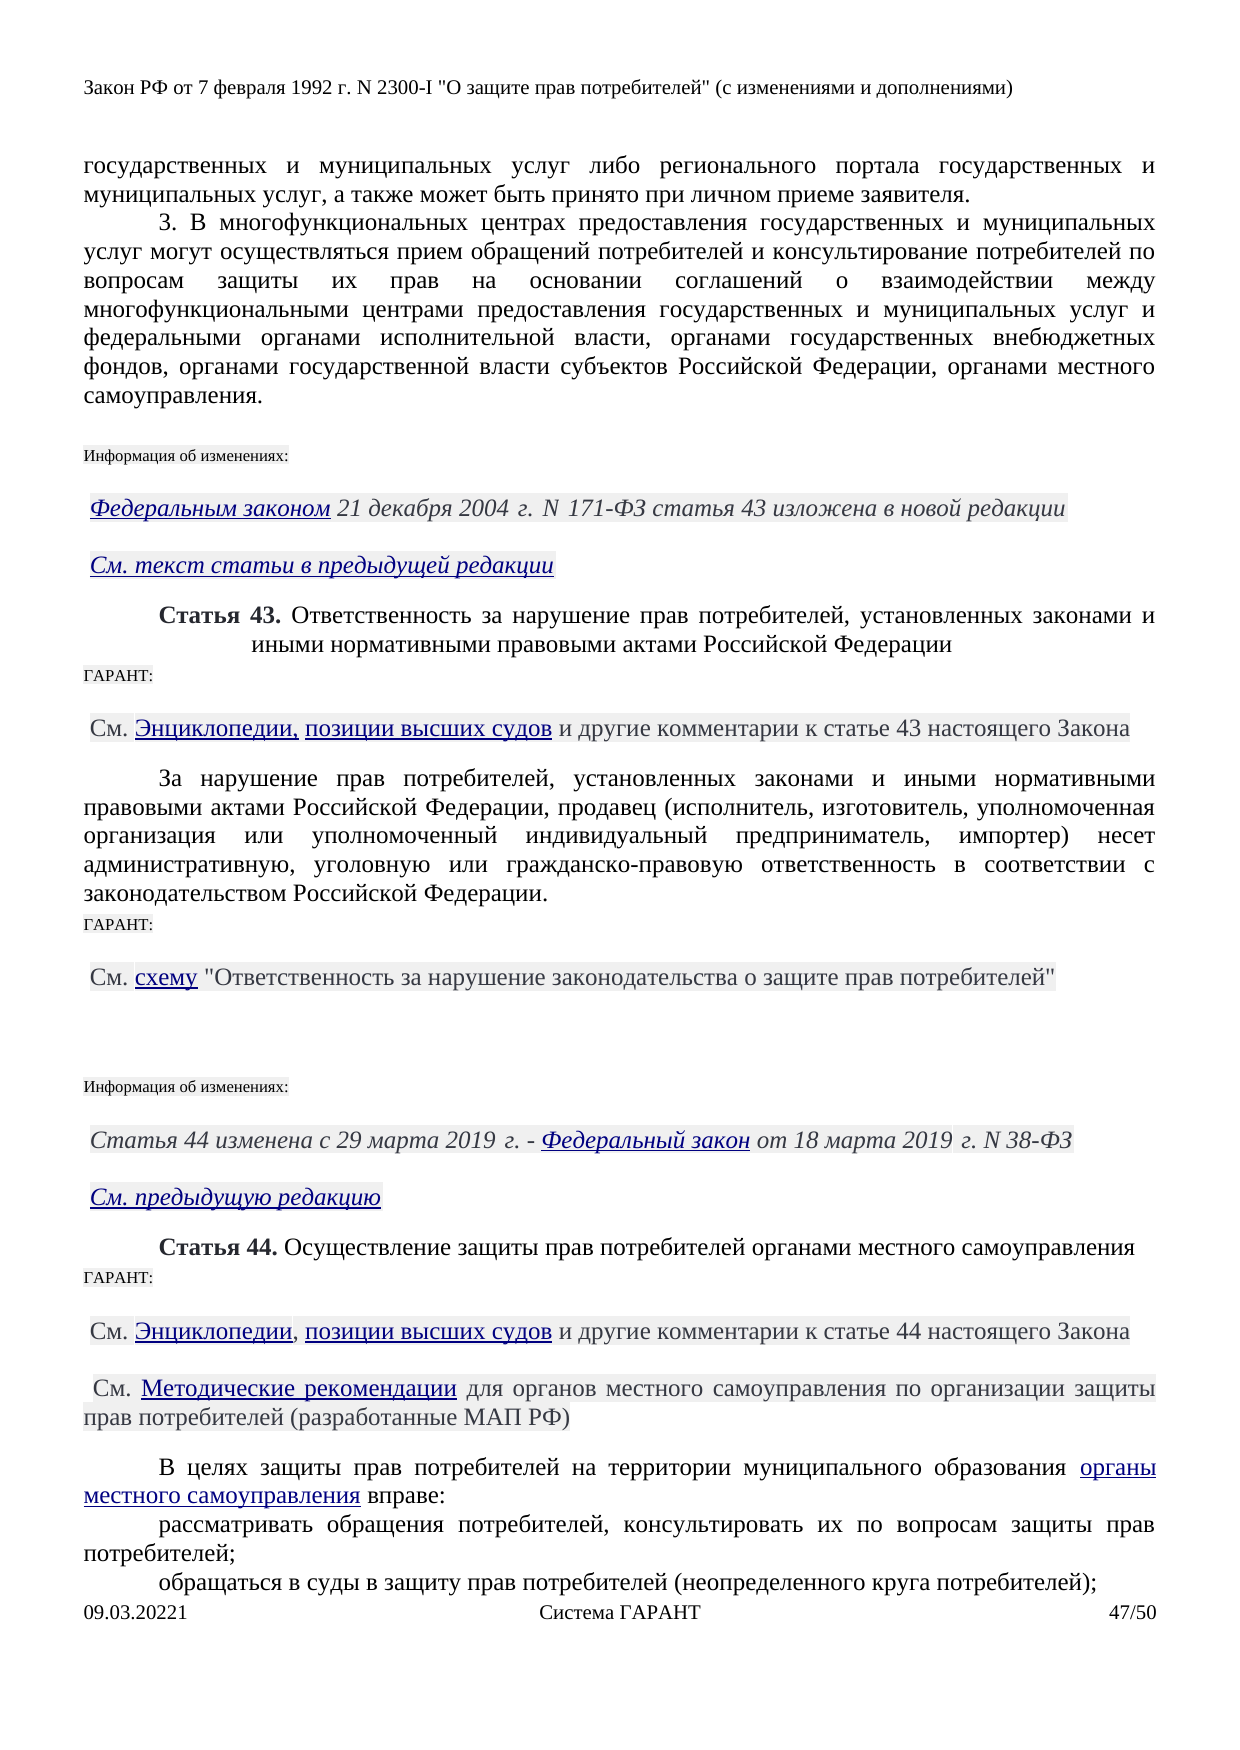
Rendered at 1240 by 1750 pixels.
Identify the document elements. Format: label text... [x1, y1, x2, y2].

text См. Энциклопедии, позиции высших судов и другие комментарии к статье 43 настоящего Закона [83, 713, 1156, 742]
text Статья 43. Ответственность за нарушение прав потребителей, установленных законами и иными нормативными правовыми актами Российской Федерации [158, 600, 1156, 658]
text Информация об изменениях: [83, 445, 1156, 464]
text государственных и муниципальных услуг либо регионального портала государственных и муниципальных услуг, а также может быть принято при личном приеме заявителя. [83, 150, 1156, 207]
text Информация об изменениях: [83, 1077, 1156, 1096]
text Статья 44 изменена с 29 марта 2019 г. - Федеральный закон от 18 марта 2019 г. N 38-ФЗ [83, 1125, 1156, 1153]
text В целях защиты прав потребителей на территории муниципального образования органы местного самоуправления вправе: [83, 1452, 1156, 1509]
text ГАРАНТ: [83, 665, 1156, 684]
text Статья 44. Осуществление защиты прав потребителей органами местного самоуправления [158, 1232, 1156, 1261]
text За нарушение прав потребителей, установленных законами и иными нормативными правовыми актами Российской Федерации, продавец (исполнитель, изготовитель, уполномоченная организация или уполномоченный индивидуальный предприниматель, импортер) несет административную, уголовную или гражданско-правовую ответственность в соответствии с законодательством Российской Федерации. [83, 763, 1156, 907]
text ГАРАНТ: [83, 914, 1156, 933]
text обращаться в суды в защиту прав потребителей (неопределенного круга потребителей); [83, 1567, 1156, 1596]
text См. Методические рекомендации для органов местного самоуправления по организации защиты прав потребителей (разработанные МАП РФ) [83, 1373, 1156, 1431]
text См. предыдущую редакцию [83, 1182, 1156, 1211]
text рассматривать обращения потребителей, консультировать их по вопросам защиты прав потребителей; [83, 1509, 1156, 1567]
text 3. В многофункциональных центрах предоставления государственных и муниципальных услуг могут осуществляться прием обращений потребителей и консультирование потребителей по вопросам защиты их прав на основании соглашений о взаимодействии между многофункциональными центрами предоставления государственных и муниципальных услуг и федеральными органами исполнительной власти, органами государственных внебюджетных фондов, органами государственной власти субъектов Российской Федерации, органами местного самоуправления. [83, 207, 1156, 409]
text См. Энциклопедии, позиции высших судов и другие комментарии к статье 44 настоящего Закона [83, 1316, 1156, 1345]
text ГАРАНТ: [83, 1268, 1156, 1287]
text См. схему "Ответственность за нарушение законодательства о защите прав потребителей" [83, 962, 1156, 991]
text См. текст статьи в предыдущей редакции [83, 551, 1156, 579]
text Федеральным законом 21 декабря 2004 г. N 171-ФЗ статья 43 изложена в новой редакции [83, 493, 1156, 522]
